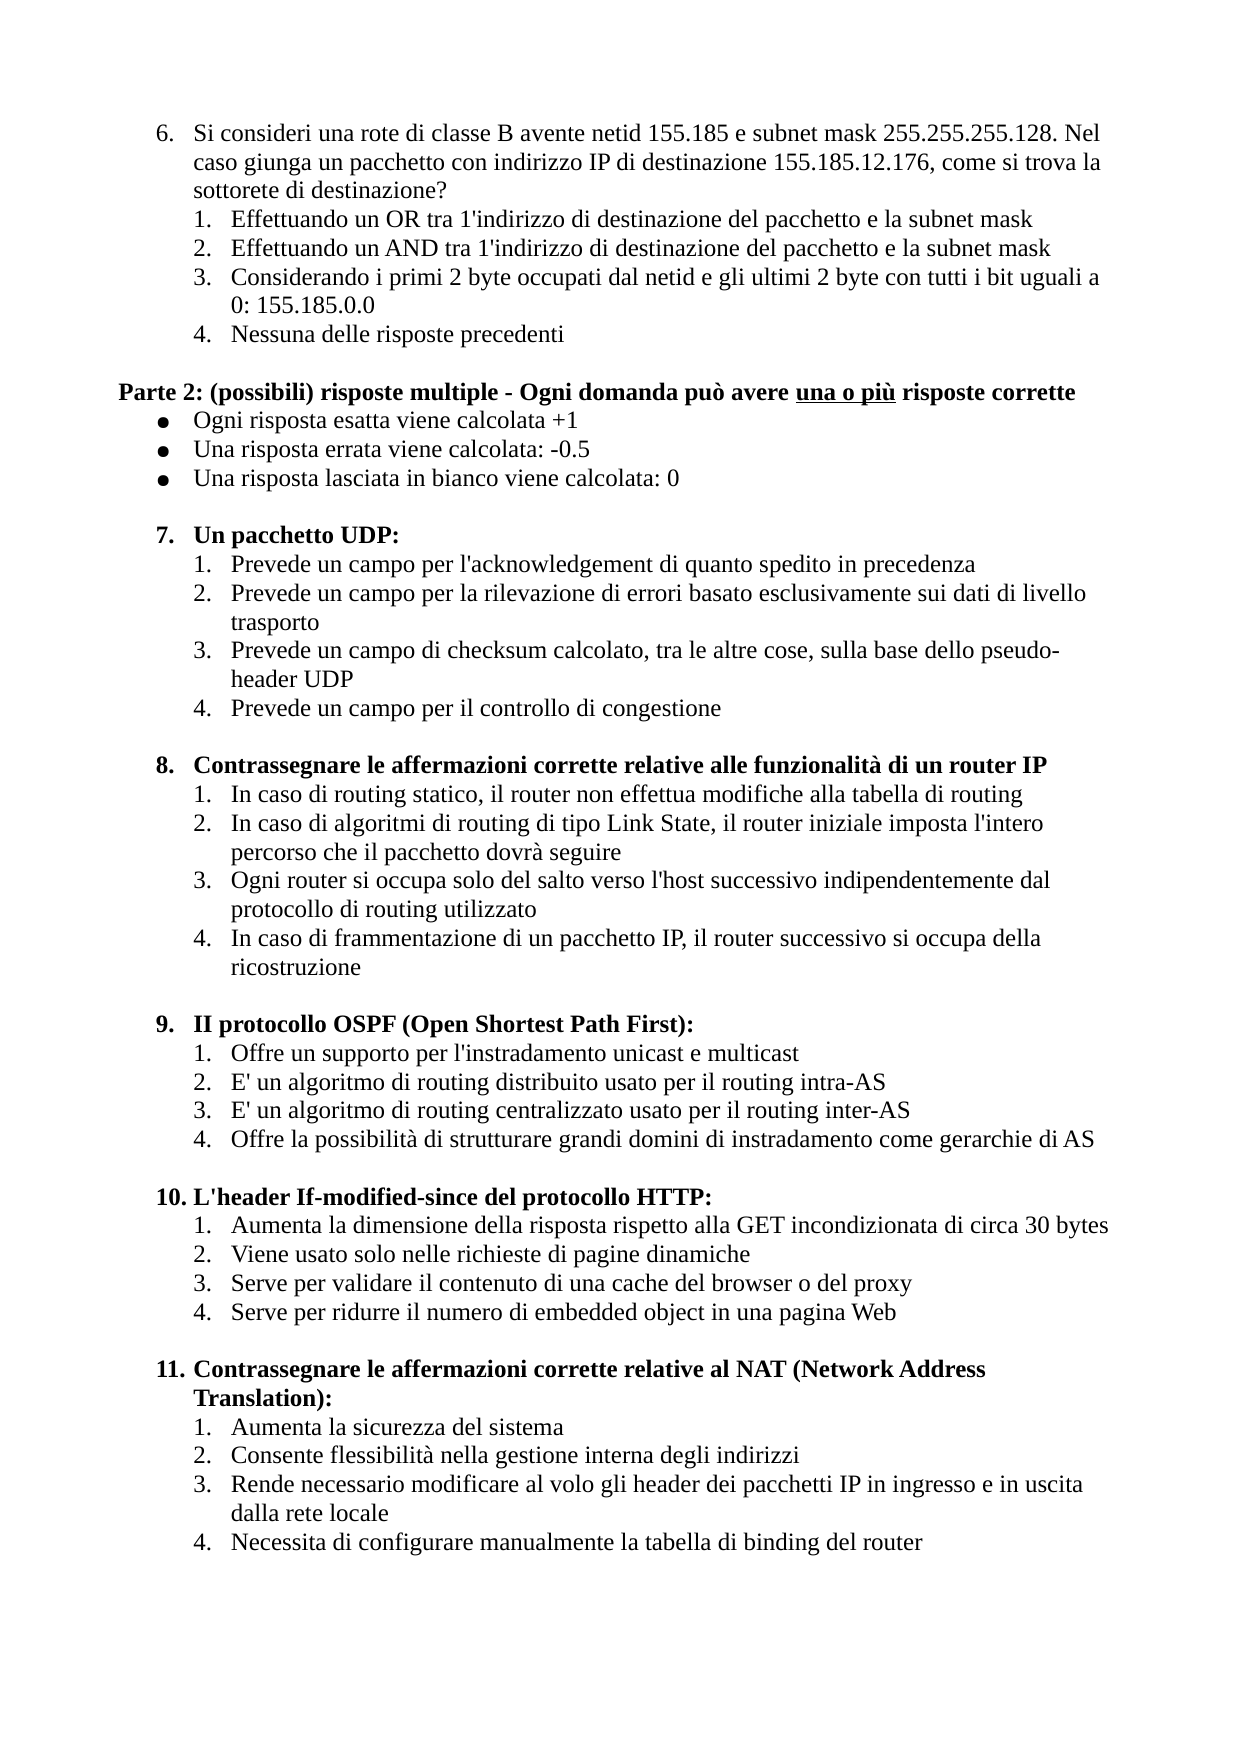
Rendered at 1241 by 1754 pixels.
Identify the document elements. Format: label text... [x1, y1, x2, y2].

list Contrassegnare le affermazioni corrette relative alle funzionalità di un router IP [156, 751, 1122, 779]
list Effettuando un AND tra 1'indirizzo di destinazione del pacchetto e la subnet mask [193, 233, 1122, 262]
list Offre la possibilità di strutturare grandi domini di instradamento come gerarchie di AS [193, 1124, 1122, 1153]
list Considerando i primi 2 byte occupati dal netid e gli ultimi 2 byte con tutti i bit uguali a 0: 155.185.0.0 [193, 262, 1122, 319]
text Parte 2: (possibili) risposte multiple - Ogni domanda può avere una o più risposte corrette [118, 377, 1122, 406]
list II protocollo OSPF (Open Shortest Path First): [156, 1009, 1122, 1038]
list Nessuna delle risposte precedenti [193, 319, 1122, 348]
list Ogni risposta esatta viene calcolata +1 [156, 406, 1122, 434]
list Una risposta lasciata in bianco viene calcolata: 0 [156, 463, 1122, 492]
list Un pacchetto UDP: [156, 521, 1122, 549]
list Necessita di configurare manualmente la tabella di binding del router [193, 1527, 1122, 1556]
list Ogni router si occupa solo del salto verso l'host successivo indipendentemente dal protocollo di routing utilizzato [193, 866, 1122, 923]
list Aumenta la sicurezza del sistema [193, 1412, 1122, 1441]
list Prevede un campo per l'acknowledgement di quanto spedito in precedenza [193, 549, 1122, 578]
list Aumenta la dimensione della risposta rispetto alla GET incondizionata di circa 30 bytes [193, 1211, 1122, 1239]
list Rende necessario modificare al volo gli header dei pacchetti IP in ingresso e in uscita dalla rete locale [193, 1469, 1122, 1527]
list Prevede un campo di checksum calcolato, tra le altre cose, sulla base dello pseudo-header UDP [193, 636, 1122, 693]
list Serve per ridurre il numero di embedded object in una pagina Web [193, 1297, 1122, 1326]
list Effettuando un OR tra 1'indirizzo di destinazione del pacchetto e la subnet mask [193, 204, 1122, 233]
list In caso di algoritmi di routing di tipo Link State, il router iniziale imposta l'intero percorso che il pacchetto dovrà seguire [193, 808, 1122, 866]
list Offre un supporto per l'instradamento unicast e multicast [193, 1038, 1122, 1067]
list In caso di frammentazione di un pacchetto IP, il router successivo si occupa della ricostruzione [193, 923, 1122, 981]
list Una risposta errata viene calcolata: -0.5 [156, 434, 1122, 463]
list In caso di routing statico, il router non effettua modifiche alla tabella di routing [193, 779, 1122, 808]
list Contrassegnare le affermazioni corrette relative al NAT (Network Address Translation): [156, 1354, 1122, 1412]
list Si consideri una rote di classe B avente netid 155.185 e subnet mask 255.255.255.128. Nel caso giunga un pacchetto con indirizzo IP di destinazione 155.185.12.176, come si trova la sottorete di destinazione? [156, 118, 1122, 204]
list Serve per validare il contenuto di una cache del browser o del proxy [193, 1268, 1122, 1297]
list Viene usato solo nelle richieste di pagine dinamiche [193, 1239, 1122, 1268]
list E' un algoritmo di routing distribuito usato per il routing intra-AS [193, 1067, 1122, 1096]
list L'header If-modified-since del protocollo HTTP: [156, 1182, 1122, 1211]
list Prevede un campo per il controllo di congestione [193, 693, 1122, 722]
list E' un algoritmo di routing centralizzato usato per il routing inter-AS [193, 1096, 1122, 1124]
list Prevede un campo per la rilevazione di errori basato esclusivamente sui dati di livello trasporto [193, 578, 1122, 636]
list Consente flessibilità nella gestione interna degli indirizzi [193, 1441, 1122, 1469]
